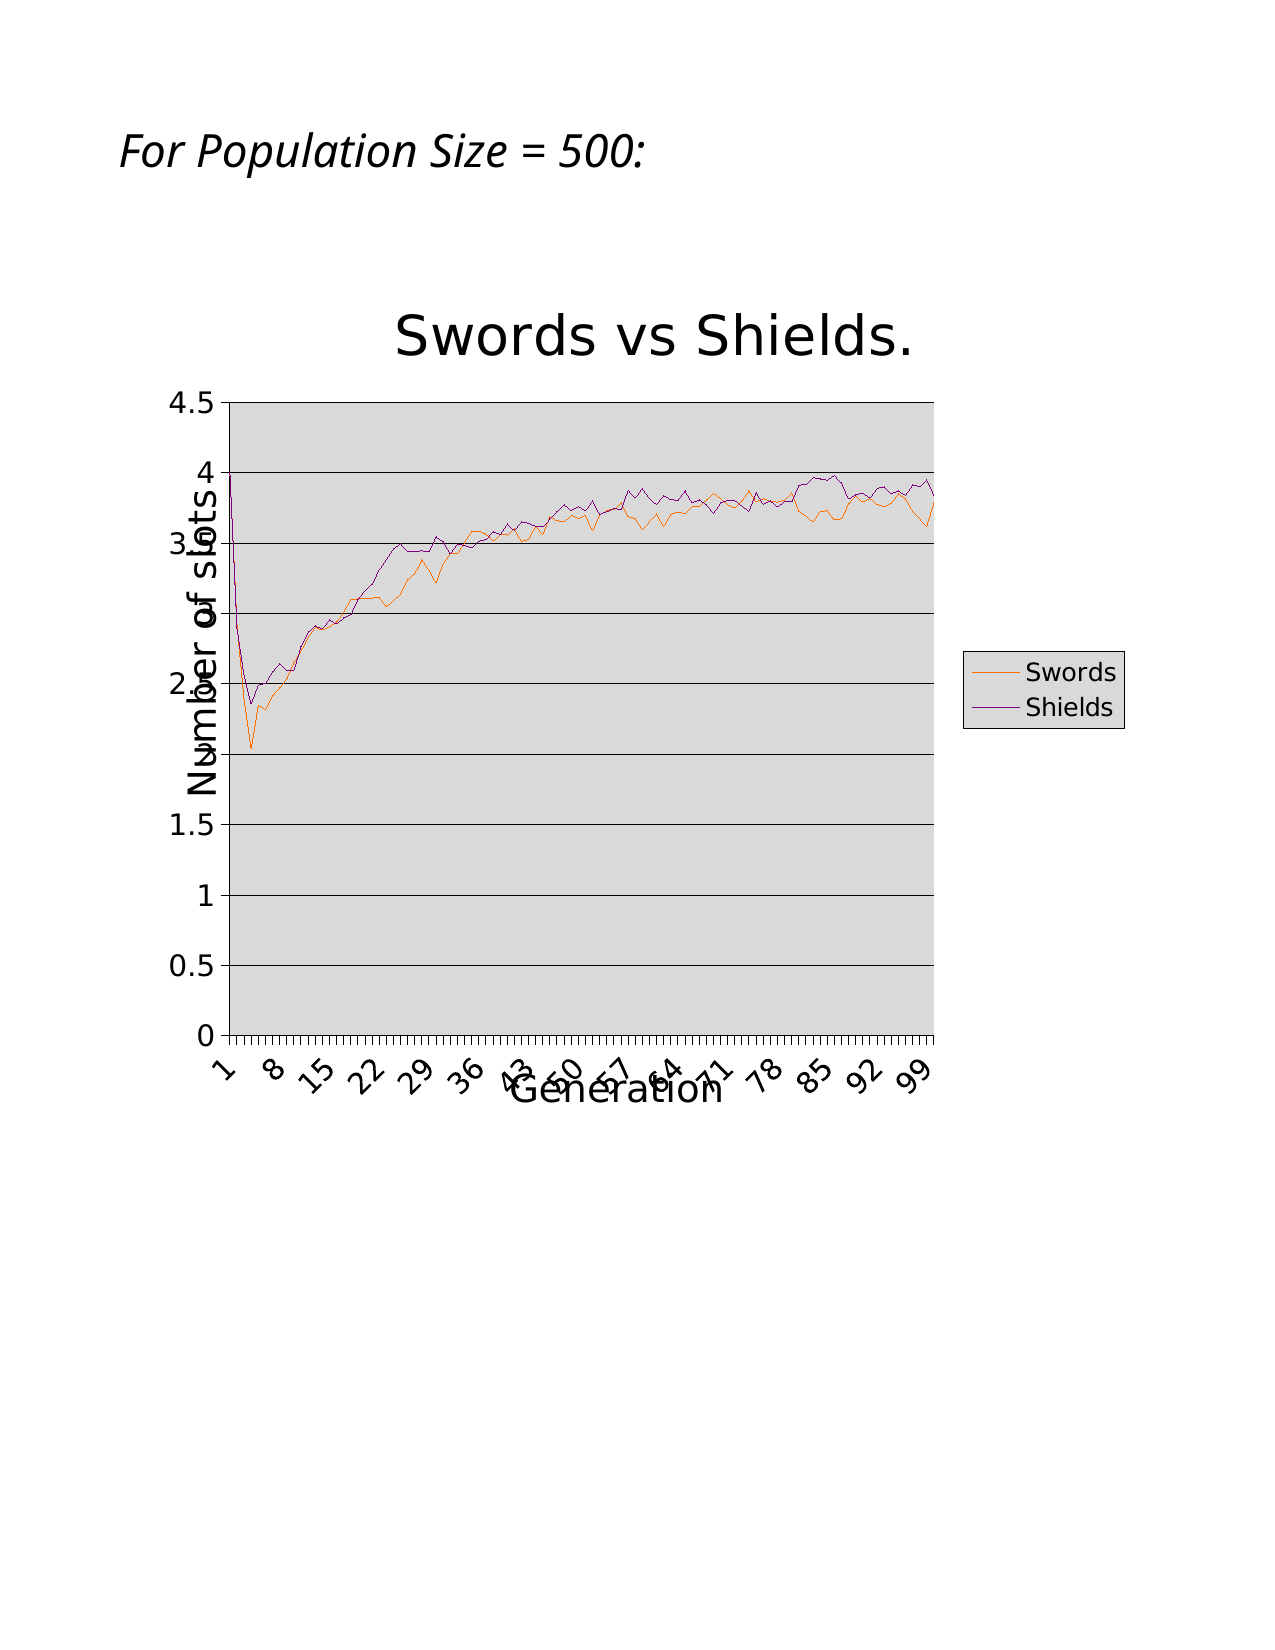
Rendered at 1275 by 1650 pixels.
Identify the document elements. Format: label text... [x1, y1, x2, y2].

subtitle For Population Size = 500: [118, 118, 1157, 181]
